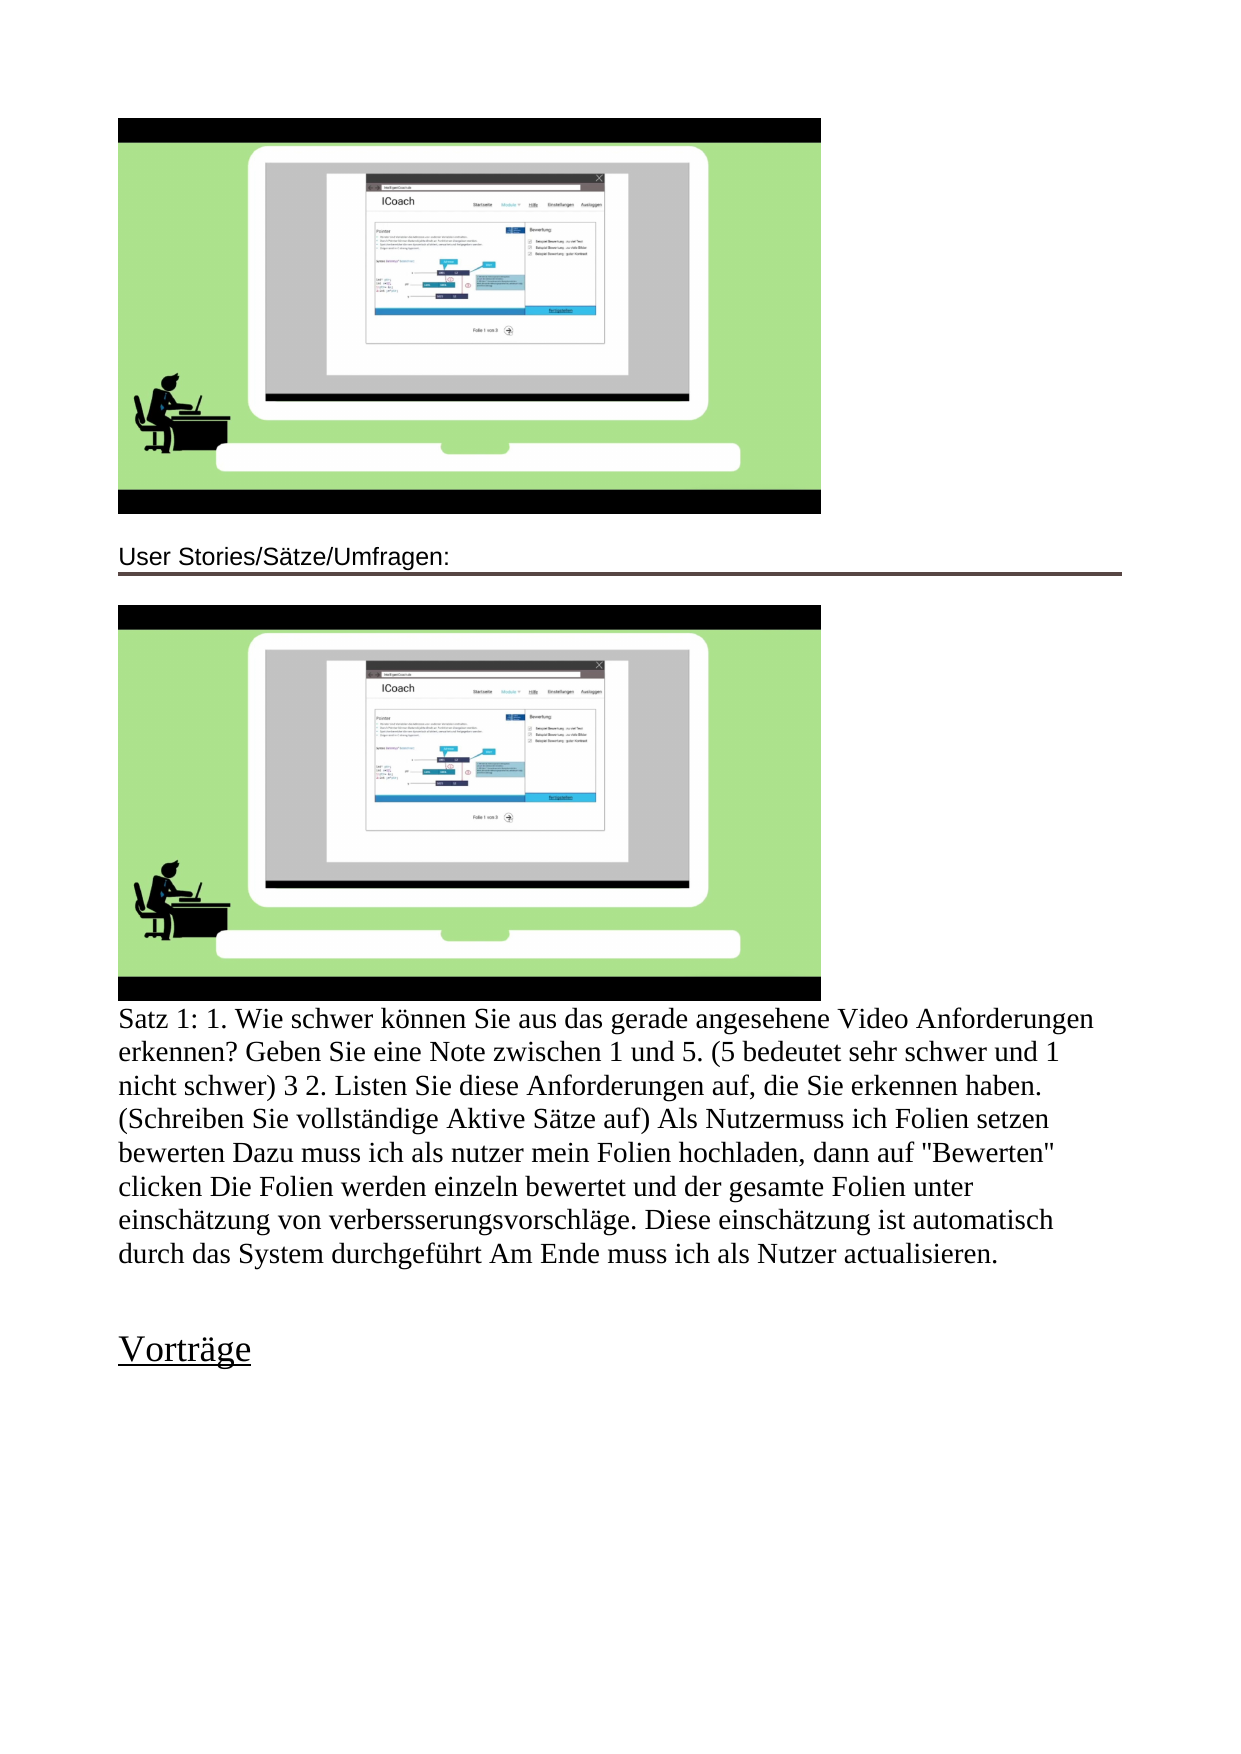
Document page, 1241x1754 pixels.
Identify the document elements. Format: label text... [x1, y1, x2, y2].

picture [118, 605, 821, 1001]
text User Stories/Sätze/Umfragen: [118, 542, 1122, 572]
subtitle Vorträge [118, 1327, 1122, 1370]
picture [118, 118, 821, 514]
text Satz 1: 1. Wie schwer können Sie aus das gerade angesehene Video Anforderungen erkennen? Geben Sie eine Note zwischen 1 und 5. (5 bedeutet sehr schwer und 1 nicht schwer) 3 2. Listen Sie diese Anforderungen auf, die Sie erkennen haben. (Schreiben Sie vollständige Aktive Sätze auf) Als Nutzermuss ich Folien setzen bewerten Dazu muss ich als nutzer mein Folien hochladen, dann auf ''Bewerten'' clicken Die Folien werden einzeln bewertet und der gesamte Folien unter einschätzung von verbersserungsvorschläge. Diese einschätzung ist automatisch durch das System durchgeführt Am Ende muss ich als Nutzer actualisieren. [118, 1001, 1122, 1269]
